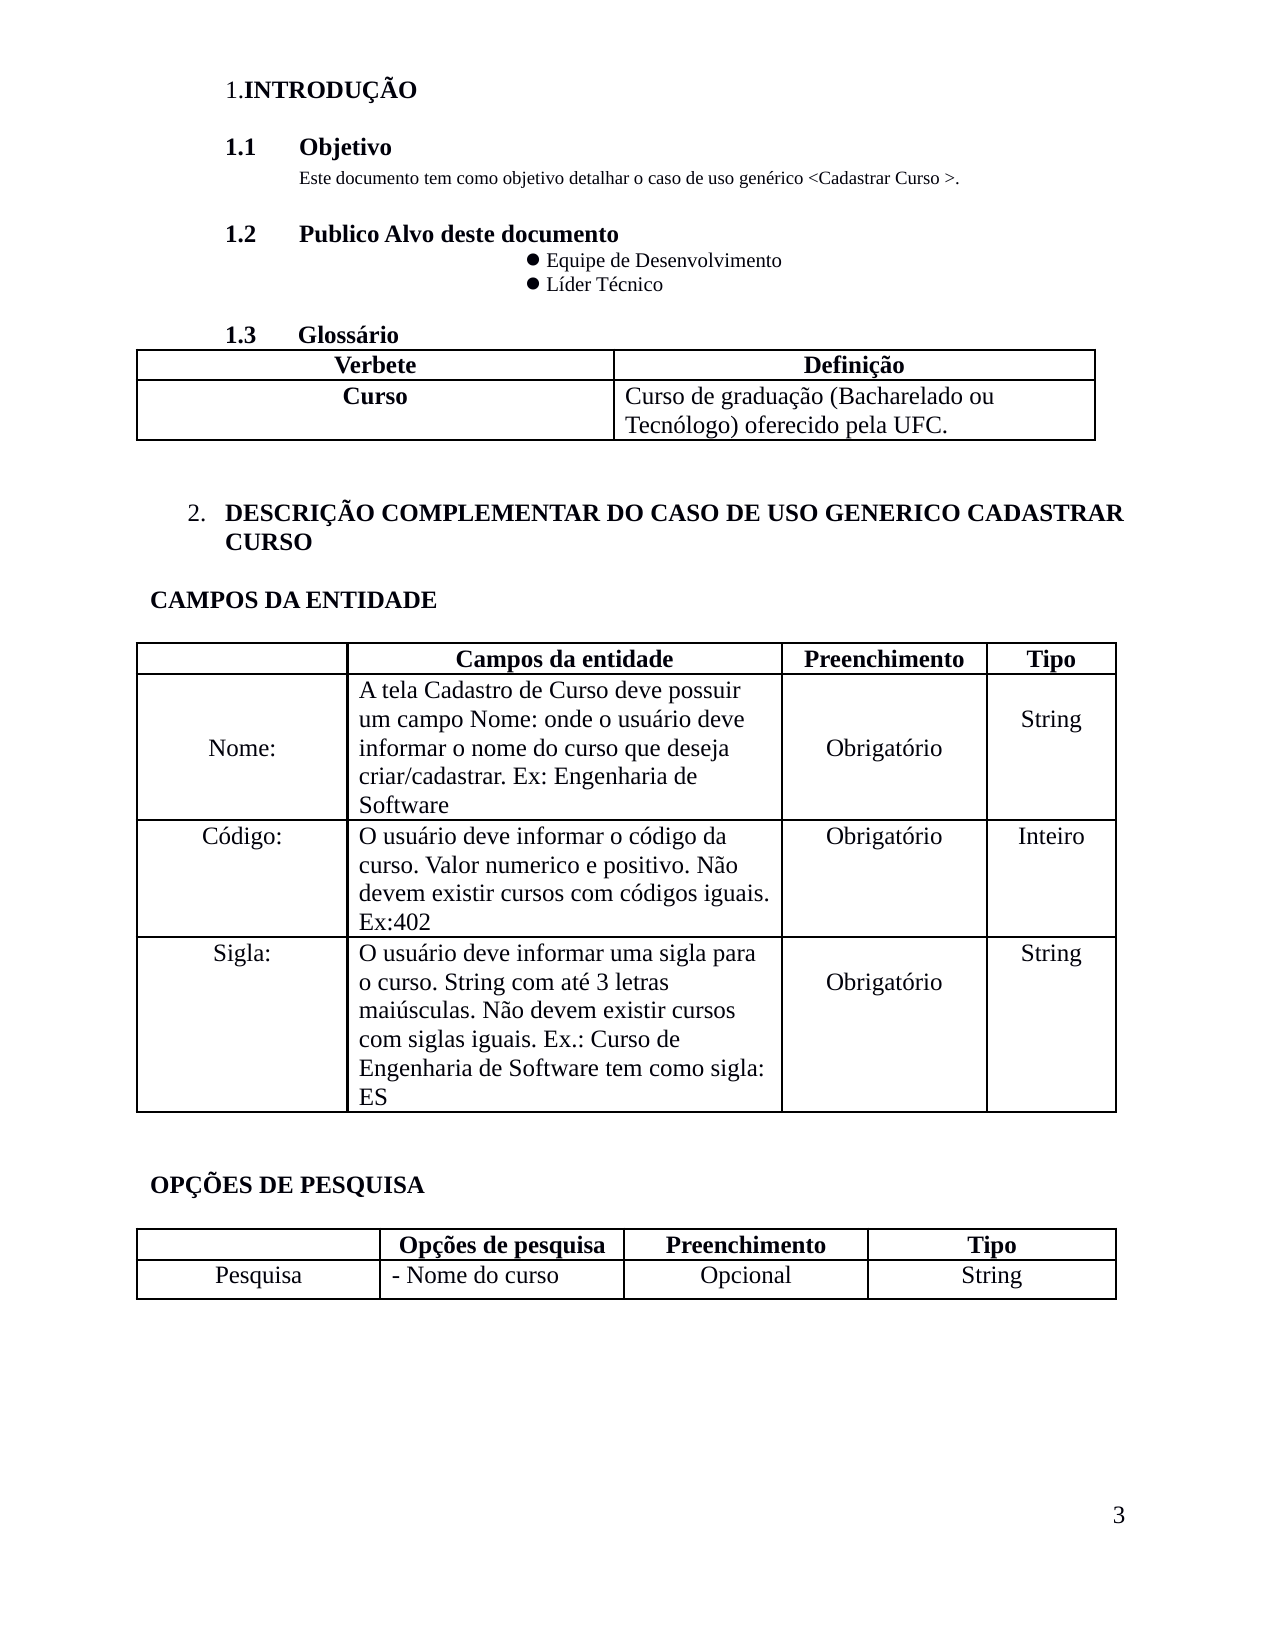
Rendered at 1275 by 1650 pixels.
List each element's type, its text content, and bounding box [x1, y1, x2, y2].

text 1.3 Glossário [150, 320, 1125, 348]
table_cell Pesquisa [138, 1261, 379, 1298]
table_cell Nome: [138, 675, 346, 819]
table_cell Opcional [625, 1261, 867, 1298]
table_cell Inteiro [988, 821, 1115, 936]
text OPÇÕES DE PESQUISA [150, 1170, 1125, 1199]
text Este documento tem como objetivo detalhar o caso de uso genérico <Cadastrar Curso >. [225, 161, 1121, 190]
table_cell Sigla: [138, 938, 346, 1111]
list Líder Técnico [113, 272, 1125, 296]
table_cell Obrigatório [783, 675, 986, 819]
table_header Tipo [988, 644, 1115, 673]
list INTRODUÇÃO [113, 75, 1125, 104]
table_header Preenchimento [783, 644, 986, 673]
table_cell Obrigatório [783, 821, 986, 936]
table_header Tipo [869, 1230, 1115, 1258]
table_header [138, 644, 346, 673]
text CAMPOS DA ENTIDADE [150, 585, 1125, 613]
list Equipe de Desenvolvimento [113, 247, 1125, 272]
table_cell O usuário deve informar uma sigla para o curso. String com até 3 letras maiúsculas. Não devem existir cursos com siglas iguais. Ex.: Curso de Engenharia de Software tem como sigla: ES [349, 938, 781, 1111]
table_cell Código: [138, 821, 346, 936]
table_header Preenchimento [625, 1230, 867, 1258]
table_header [138, 1230, 379, 1258]
table_header Opções de pesquisa [381, 1230, 623, 1258]
text 1.2 Publico Alvo deste documento [225, 219, 1125, 247]
table_cell String [988, 675, 1115, 819]
table_cell A tela Cadastro de Curso deve possuir um campo Nome: onde o usuário deve informar o nome do curso que deseja criar/cadastrar. Ex: Engenharia de Software [349, 675, 781, 819]
table_cell O usuário deve informar o código da curso. Valor numerico e positivo. Não devem existir cursos com códigos iguais. Ex:402 [349, 821, 781, 936]
table_header Definição [615, 351, 1094, 379]
table_cell Curso [138, 381, 613, 439]
table_cell String [988, 938, 1115, 1111]
table_cell Curso de graduação (Bacharelado ou Tecnólogo) oferecido pela UFC. [615, 381, 1094, 439]
table_cell - Nome do curso [381, 1261, 623, 1298]
text 1.1 Objetivo [225, 132, 1125, 161]
table_header Verbete [138, 351, 613, 379]
table_cell String [869, 1261, 1115, 1298]
table_cell Obrigatório [783, 938, 986, 1111]
list DESCRIÇÃO COMPLEMENTAR DO CASO DE USO GENERICO CADASTRAR CURSO [187, 498, 1125, 556]
table_header Campos da entidade [349, 644, 781, 673]
